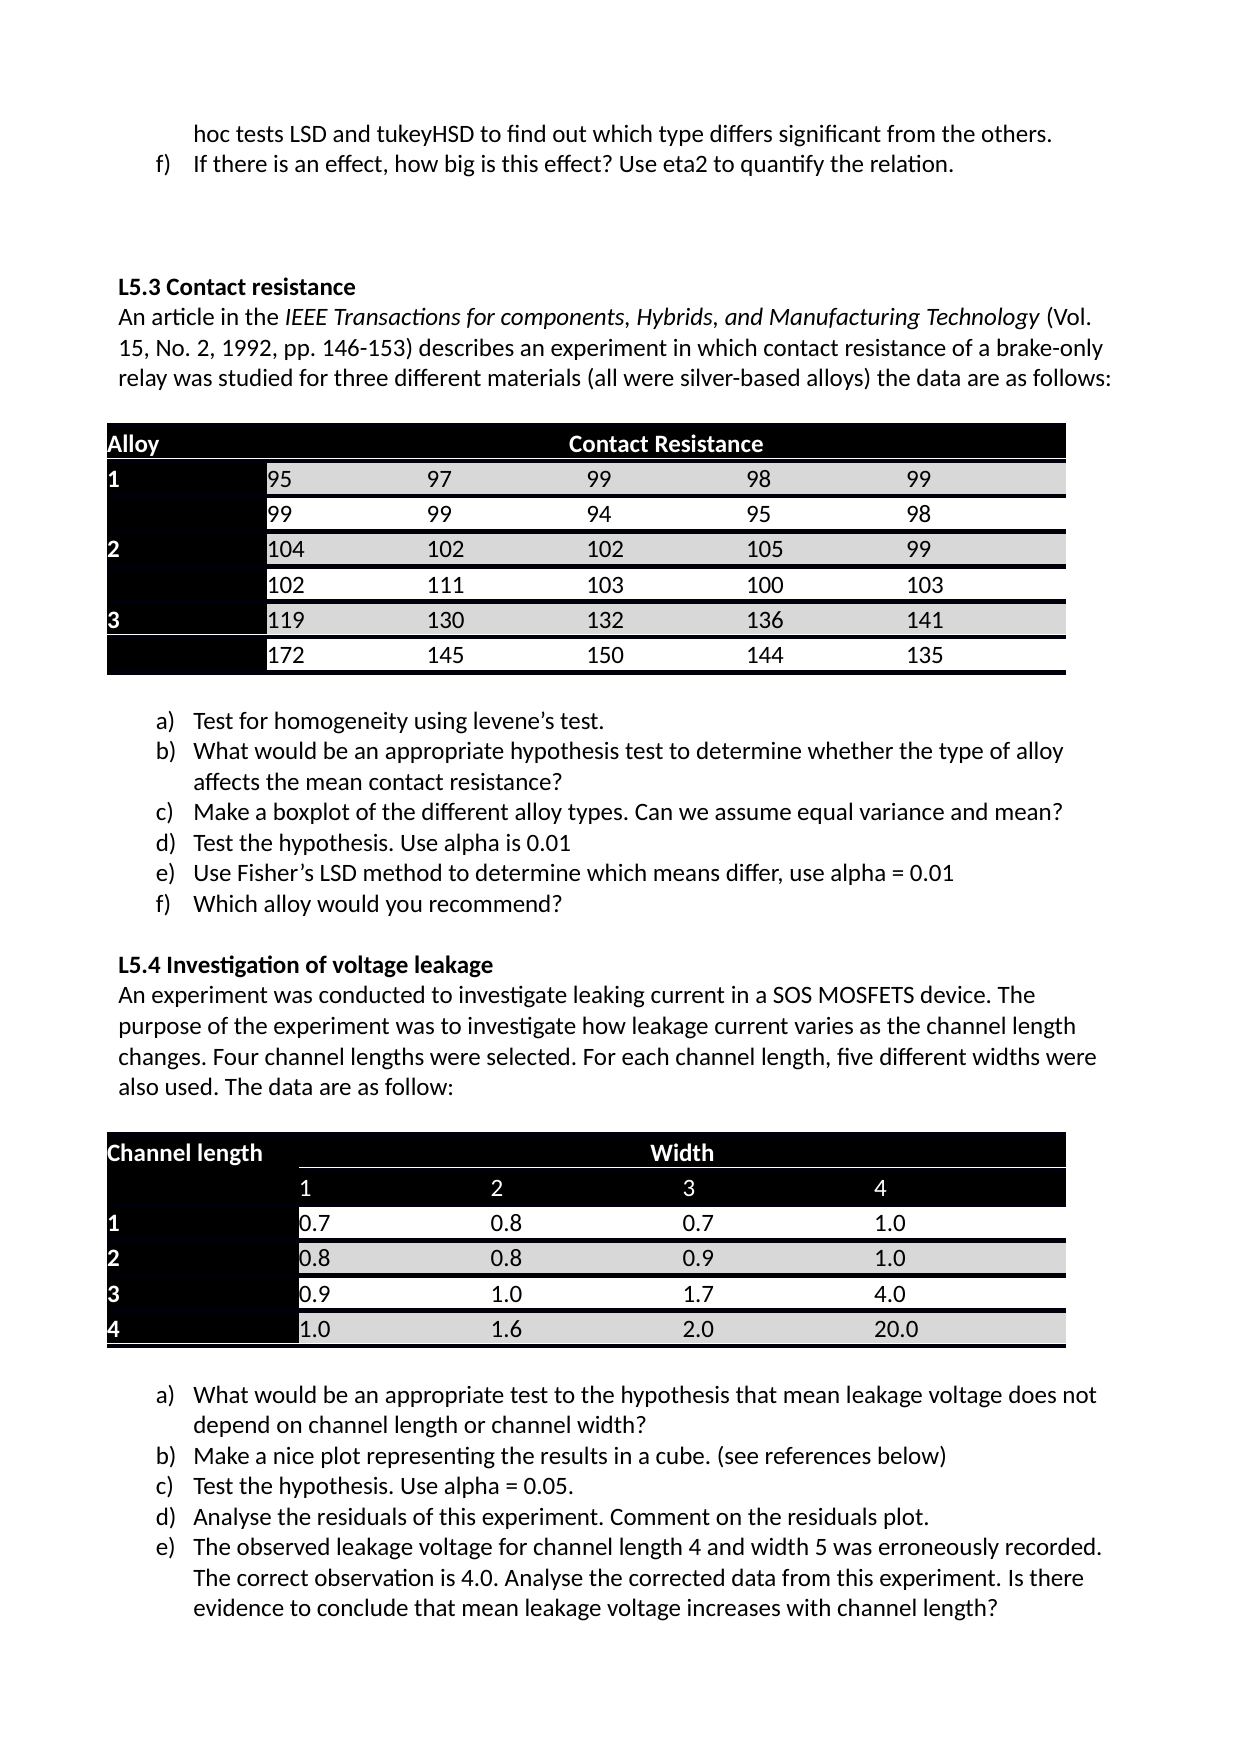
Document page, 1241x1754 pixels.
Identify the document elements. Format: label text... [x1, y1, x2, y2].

text L5.3 Contact resistance [118, 271, 1122, 301]
table_cell 111 [426, 569, 586, 599]
list What would be an appropriate test to the hypothesis that mean leakage voltage does not depend on channel length or channel width? [156, 1379, 1122, 1440]
table_cell 105 [746, 534, 906, 564]
table_cell 132 [586, 604, 746, 634]
list Test the hypothesis. Use alpha is 0.01 [156, 827, 1122, 858]
table_cell 104 [267, 534, 426, 564]
table_cell 99 [267, 498, 426, 529]
table_cell 99 [906, 463, 1066, 494]
table_cell 3 [107, 604, 267, 634]
table_cell 103 [586, 569, 746, 599]
table_cell 102 [426, 534, 586, 564]
list Make a boxplot of the different alloy types. Can we assume equal variance and mean? [156, 797, 1122, 827]
table_cell 0.9 [682, 1243, 874, 1273]
table_cell 1.0 [490, 1278, 682, 1308]
table_cell 20.0 [874, 1313, 1066, 1343]
table_cell 0.7 [682, 1207, 874, 1238]
table_cell 136 [746, 604, 906, 634]
table_cell 1.6 [490, 1313, 682, 1343]
table_cell 99 [586, 463, 746, 494]
table_cell 99 [426, 498, 586, 529]
table_cell 0.9 [299, 1278, 490, 1308]
table_cell 103 [906, 569, 1066, 599]
list Test for homogeneity using levene’s test. [156, 705, 1122, 736]
table_cell 95 [746, 498, 906, 529]
list Use Fisher’s LSD method to determine which means differ, use alpha = 0.01 [156, 858, 1122, 888]
table_cell 1 [107, 463, 267, 494]
text An article in the IEEE Transactions for components, Hybrids, and Manufacturing Technology (Vol. 15, No. 2, 1992, pp. 146-153) describes an experiment in which contact resistance of a brake-only relay was studied for three different materials (all were silver-based alloys) the data are as follows: [118, 301, 1122, 393]
table_cell 130 [426, 604, 586, 634]
table_cell 4 [107, 1313, 299, 1343]
table_cell 141 [906, 604, 1066, 634]
text An experiment was conducted to investigate leaking current in a SOS MOSFETS device. The purpose of the experiment was to investigate how leakage current varies as the channel length changes. Four channel lengths were selected. For each channel length, five different widths were also used. The data are as follow: [118, 980, 1122, 1102]
table_cell [107, 498, 267, 529]
table_cell 4.0 [874, 1278, 1066, 1308]
table_cell 94 [586, 498, 746, 529]
table_header Alloy [107, 428, 267, 458]
list Test the hypothesis. Use alpha = 0.05. [156, 1470, 1122, 1501]
table_cell 1.7 [682, 1278, 874, 1308]
table_cell 2 [107, 534, 267, 564]
table_cell 2 [490, 1172, 682, 1203]
table_cell 0.8 [490, 1207, 682, 1238]
table_cell 102 [586, 534, 746, 564]
table_cell 119 [267, 604, 426, 634]
table_cell 2 [107, 1243, 299, 1273]
table_cell 1 [299, 1172, 490, 1203]
table_cell 102 [267, 569, 426, 599]
table_cell 3 [107, 1278, 299, 1308]
table_header Contact Resistance [267, 428, 1066, 458]
table_cell 0.8 [490, 1243, 682, 1273]
table_header Channel length [107, 1137, 299, 1203]
table_cell 98 [906, 498, 1066, 529]
table_cell 144 [746, 639, 906, 670]
table_cell 98 [746, 463, 906, 494]
table_cell 0.8 [299, 1243, 490, 1273]
table_cell 4 [874, 1172, 1066, 1203]
list hoc tests LSD and tukeyHSD to find out which type differs significant from the others. [156, 118, 1122, 149]
list If there is an effect, how big is this effect? Use eta2 to quantify the relation. [156, 149, 1122, 179]
table_cell 135 [906, 639, 1066, 670]
list Make a nice plot representing the results in a cube. (see references below) [156, 1440, 1122, 1470]
table_cell 0.7 [299, 1207, 490, 1238]
table_cell 150 [586, 639, 746, 670]
table_cell 1.0 [874, 1207, 1066, 1238]
table_header Width [299, 1137, 1066, 1167]
table_cell 1.0 [299, 1313, 490, 1343]
table_cell 3 [682, 1172, 874, 1203]
table_cell 97 [426, 463, 586, 494]
table_cell 99 [906, 534, 1066, 564]
text L5.4 Investigation of voltage leakage [118, 949, 1122, 980]
table_cell [107, 569, 267, 599]
list The observed leakage voltage for channel length 4 and width 5 was erroneously recorded. The correct observation is 4.0. Analyse the corrected data from this experiment. Is there evidence to conclude that mean leakage voltage increases with channel length? [156, 1531, 1122, 1623]
list Which alloy would you recommend? [156, 888, 1122, 919]
table_cell [107, 639, 267, 670]
table_cell 100 [746, 569, 906, 599]
table_cell 1.0 [874, 1243, 1066, 1273]
table_cell 95 [267, 463, 426, 494]
list Analyse the residuals of this experiment. Comment on the residuals plot. [156, 1501, 1122, 1531]
table_cell 1 [107, 1207, 299, 1238]
table_cell 172 [267, 639, 426, 670]
table_cell 145 [426, 639, 586, 670]
list What would be an appropriate hypothesis test to determine whether the type of alloy affects the mean contact resistance? [156, 736, 1122, 797]
table_cell 2.0 [682, 1313, 874, 1343]
